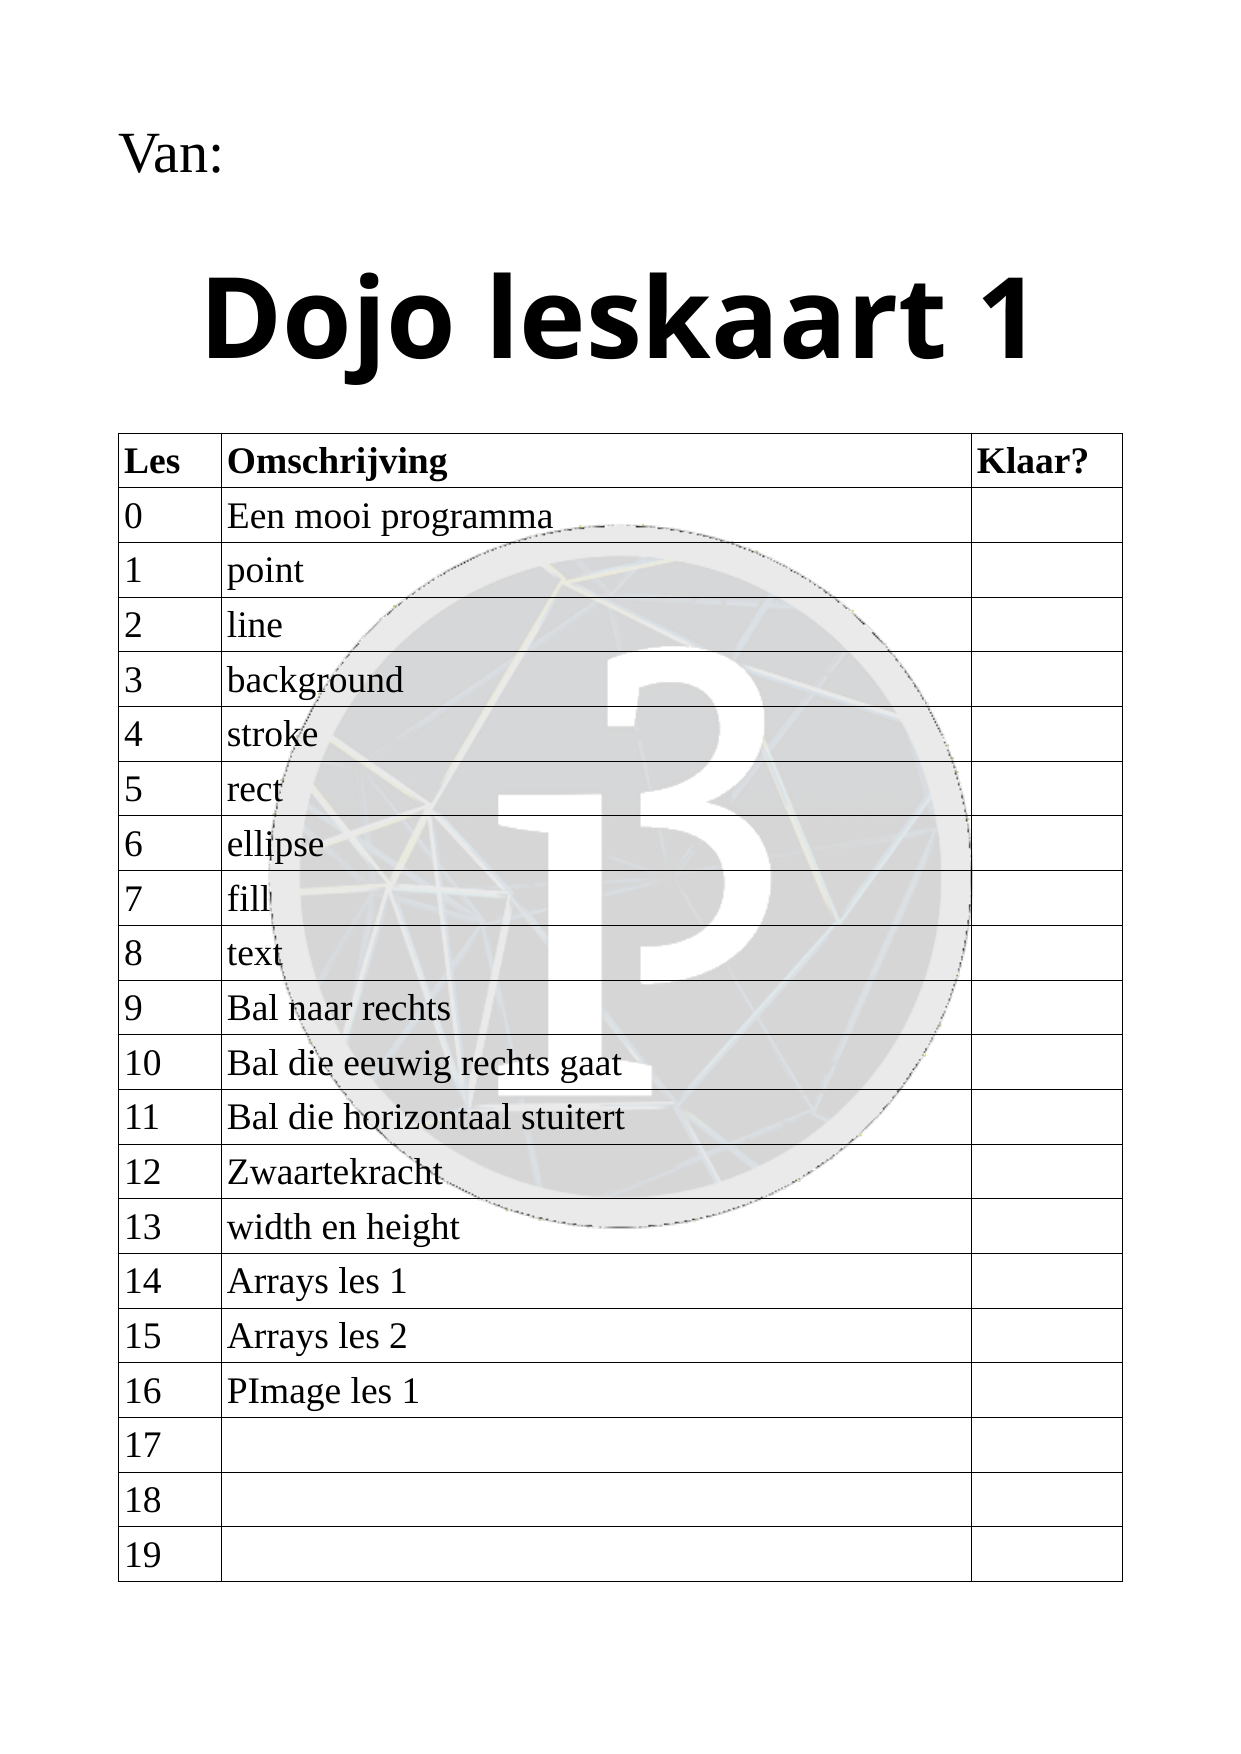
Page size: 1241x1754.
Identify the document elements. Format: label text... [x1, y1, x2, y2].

table_cell Bal die eeuwig rechts gaat [222, 1035, 971, 1089]
table_cell background [222, 652, 971, 706]
table_cell 13 [119, 1199, 221, 1253]
table_cell fill [222, 871, 971, 925]
table_cell Arrays les 1 [222, 1254, 971, 1308]
table_cell Een mooi programma [222, 488, 971, 542]
table_cell 18 [119, 1473, 221, 1526]
table_cell [972, 488, 1122, 542]
table_cell [222, 1418, 971, 1472]
table_cell 6 [119, 816, 221, 870]
table_cell 2 [119, 598, 221, 651]
table_header Klaar? [972, 434, 1122, 487]
table_cell width en height [222, 1199, 971, 1253]
table_cell [972, 1090, 1122, 1143]
table_cell 5 [119, 762, 221, 815]
table_cell [972, 871, 1122, 925]
table_cell 8 [119, 926, 221, 979]
table_cell [972, 652, 1122, 706]
table_header Omschrijving [222, 434, 971, 487]
table_cell [972, 598, 1122, 651]
table_cell 1 [119, 543, 221, 597]
table_cell 4 [119, 707, 221, 761]
table_cell [972, 1309, 1122, 1362]
table_header Les [119, 434, 221, 487]
table_cell stroke [222, 707, 971, 761]
table_cell [972, 1473, 1122, 1526]
table_cell 17 [119, 1418, 221, 1472]
table_cell [972, 816, 1122, 870]
table_cell [222, 1527, 971, 1581]
table_cell rect [222, 762, 971, 815]
table_cell Arrays les 2 [222, 1309, 971, 1362]
table_cell 12 [119, 1145, 221, 1198]
table_cell [972, 1418, 1122, 1472]
table_cell 15 [119, 1309, 221, 1362]
table_cell [972, 926, 1122, 979]
table_cell Zwaartekracht [222, 1145, 971, 1198]
table_cell 14 [119, 1254, 221, 1308]
table_cell point [222, 543, 971, 597]
table_cell text [222, 926, 971, 979]
table_cell [972, 1199, 1122, 1253]
table_cell line [222, 598, 971, 651]
table_cell [972, 1035, 1122, 1089]
table_cell 3 [119, 652, 221, 706]
table_cell 0 [119, 488, 221, 542]
table_cell [972, 707, 1122, 761]
table_cell [972, 981, 1122, 1034]
text Van: [118, 118, 1122, 185]
title Dojo leskaart 1 [118, 238, 1122, 391]
table_cell 9 [119, 981, 221, 1034]
table_cell 19 [119, 1527, 221, 1581]
table_cell PImage les 1 [222, 1363, 971, 1417]
table_cell ellipse [222, 816, 971, 870]
table_cell 7 [119, 871, 221, 925]
table_cell 10 [119, 1035, 221, 1089]
table_cell 11 [119, 1090, 221, 1143]
table_cell [972, 1145, 1122, 1198]
table_cell [972, 1363, 1122, 1417]
table_cell [972, 1254, 1122, 1308]
table_cell [222, 1473, 971, 1526]
table_cell Bal die horizontaal stuitert [222, 1090, 971, 1143]
table_cell [972, 543, 1122, 597]
table_cell [972, 1527, 1122, 1581]
table_cell 16 [119, 1363, 221, 1417]
table_cell Bal naar rechts [222, 981, 971, 1034]
table_cell [972, 762, 1122, 815]
